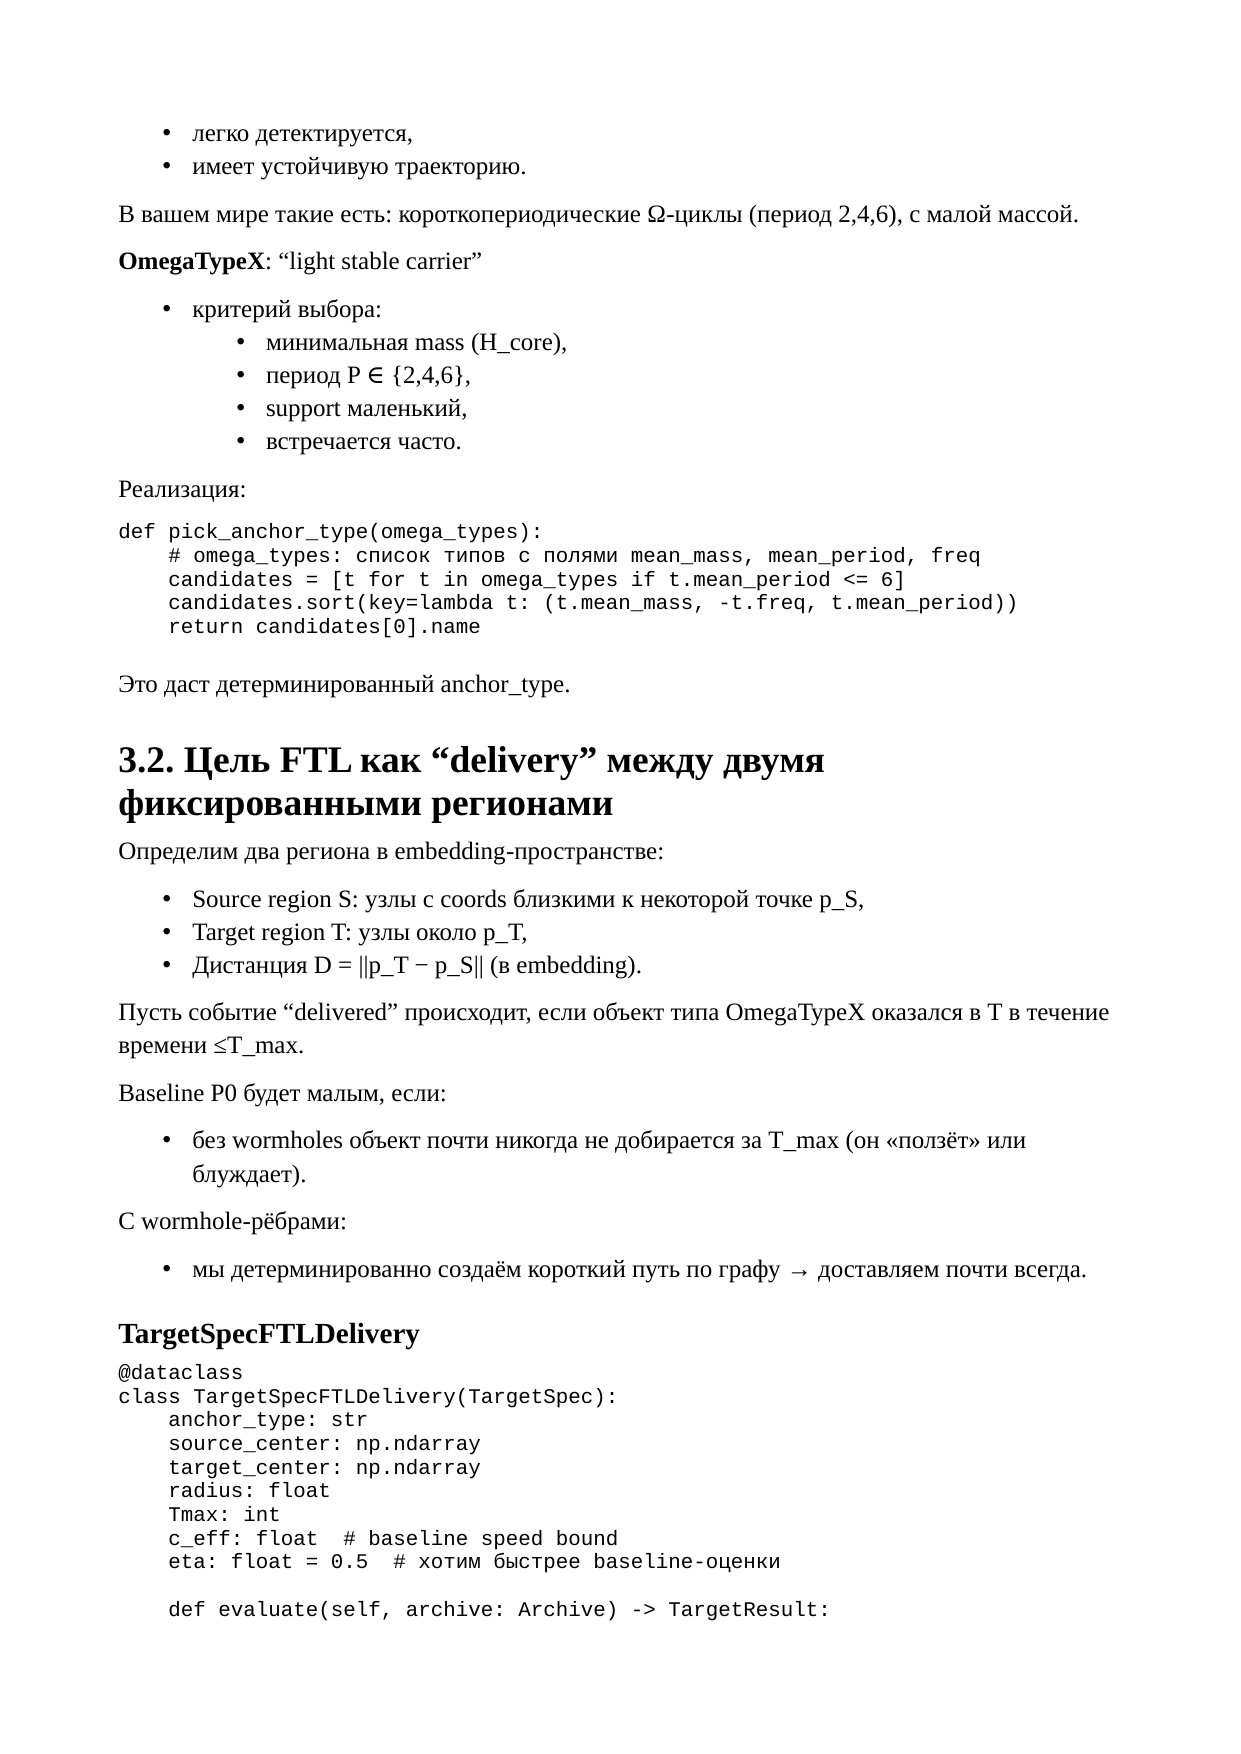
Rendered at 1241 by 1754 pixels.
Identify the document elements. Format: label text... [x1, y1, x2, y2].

text source_center: np.ndarray [118, 1433, 1122, 1457]
list Source region S: узлы с coords близкими к некоторой точке p_S, [162, 884, 1122, 912]
text Tmax: int [118, 1504, 1122, 1528]
subtitle 3.2. Цель FTL как “delivery” между двумя фиксированными регионами [118, 737, 1122, 824]
text В вашем мире такие есть: короткопериодические Ω‑циклы (период 2,4,6), с малой массой. [118, 199, 1122, 227]
text Baseline P0 будет малым, если: [118, 1078, 1122, 1107]
text def pick_anchor_type(omega_types): [118, 521, 1122, 545]
text # omega_types: список типов с полями mean_mass, mean_period, freq [118, 545, 1122, 568]
list Target region T: узлы около p_T, [162, 917, 1122, 946]
list без wormholes объект почти никогда не добирается за T_max (он «ползёт» или блуждает). [162, 1126, 1122, 1187]
text С wormhole‑рёбрами: [118, 1206, 1122, 1235]
list Дистанция D = ||p_T − p_S|| (в embedding). [162, 950, 1122, 978]
text eta: float = 0.5 # хотим быстрее baseline-оценки [118, 1551, 1122, 1575]
list легко детектируется, [162, 118, 1122, 147]
text c_eff: float # baseline speed bound [118, 1528, 1122, 1551]
text Пусть событие “delivered” происходит, если объект типа OmegaTypeX оказался в T в течение времени ≤T_max. [118, 997, 1122, 1059]
text def evaluate(self, archive: Archive) -> TargetResult: [118, 1598, 1122, 1622]
text candidates = [t for t in omega_types if t.mean_period <= 6] [118, 568, 1122, 592]
text radius: float [118, 1480, 1122, 1504]
text Определим два региона в embedding‑пространстве: [118, 836, 1122, 865]
list встречается часто. [236, 426, 1122, 455]
text OmegaTypeX: “light stable carrier” [118, 246, 1122, 275]
text candidates.sort(key=lambda t: (t.mean_mass, -t.freq, t.mean_period)) [118, 592, 1122, 616]
list период P ∈ {2,4,6}, [236, 360, 1122, 389]
text @dataclass [118, 1362, 1122, 1386]
list минимальная mass (H_core), [236, 327, 1122, 356]
list support маленький, [236, 393, 1122, 422]
subtitle TargetSpecFTLDelivery [118, 1316, 1122, 1349]
list мы детерминированно создаём короткий путь по графу → доставляем почти всегда. [162, 1254, 1122, 1283]
text class TargetSpecFTLDelivery(TargetSpec): [118, 1386, 1122, 1409]
text Это даст детерминированный anchor_type. [118, 669, 1122, 698]
list критерий выбора: [162, 294, 1122, 323]
text anchor_type: str [118, 1409, 1122, 1433]
text target_center: np.ndarray [118, 1457, 1122, 1480]
text return candidates[0].name [118, 616, 1122, 639]
list имеет устойчивую траекторию. [162, 151, 1122, 180]
text Реализация: [118, 474, 1122, 502]
